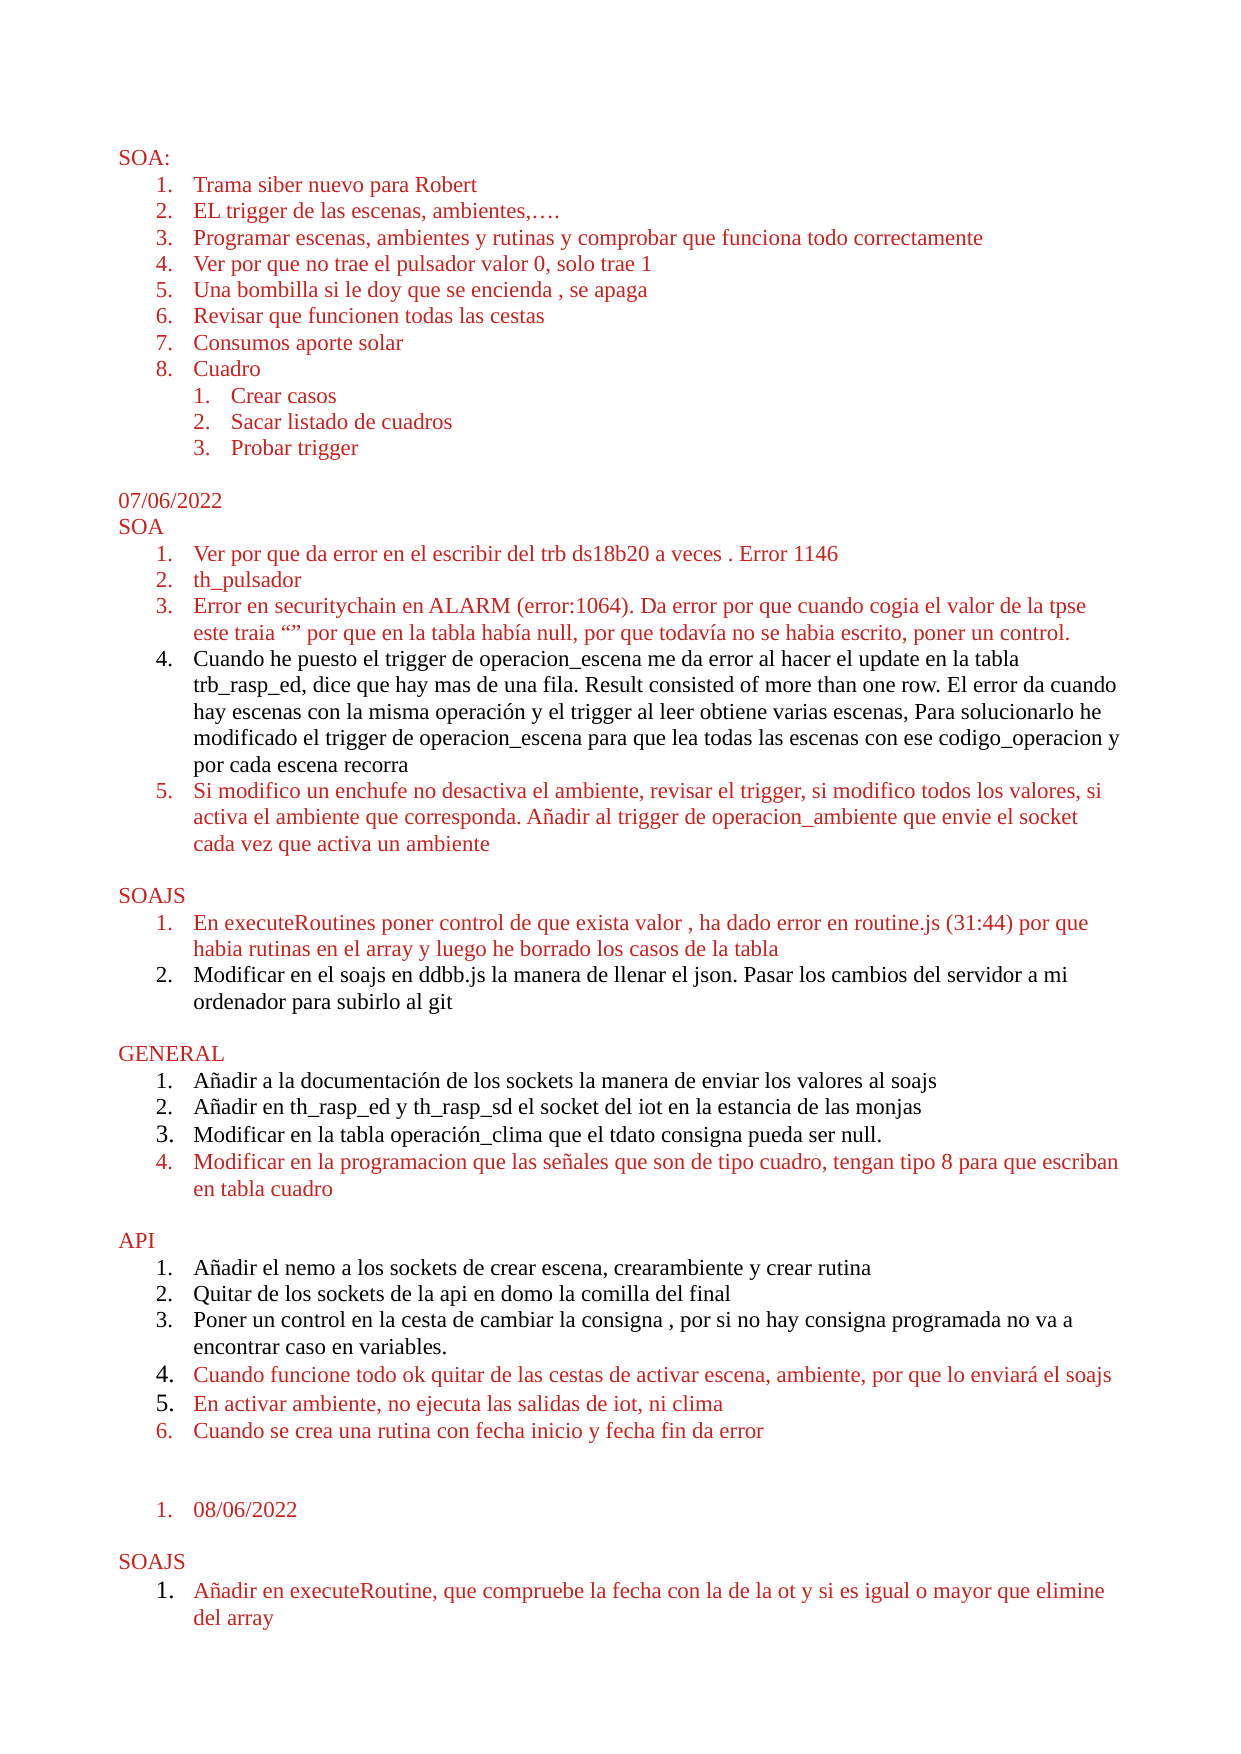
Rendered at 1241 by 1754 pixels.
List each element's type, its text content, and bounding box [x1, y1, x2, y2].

list Error en securitychain en ALARM (error:1064). Da error por que cuando cogia el valor de la tpse este traia “” por que en la tabla había null, por que todavía no se habia escrito, poner un control. [156, 592, 1122, 645]
text SOA: [118, 144, 1122, 171]
list Quitar de los sockets de la api en domo la comilla del final [156, 1280, 1122, 1306]
list Una bombilla si le doy que se encienda , se apaga [156, 276, 1122, 303]
list Sacar listado de cuadros [193, 408, 1122, 434]
list Cuadro [156, 355, 1122, 382]
list Cuando he puesto el trigger de operacion_escena me da error al hacer el update en la tabla trb_rasp_ed, dice que hay mas de una fila. Result consisted of more than one row. El error da cuando hay escenas con la misma operación y el trigger al leer obtiene varias escenas, Para solucionarlo he modificado el trigger de operacion_escena para que lea todas las escenas con ese codigo_operacion y por cada escena recorra [156, 645, 1122, 777]
list Cuando funcione todo ok quitar de las cestas de activar escena, ambiente, por que lo enviará el soajs [156, 1359, 1122, 1388]
list En executeRoutines poner control de que exista valor , ha dado error en routine.js (31:44) por que habia rutinas en el array y luego he borrado los casos de la tabla [156, 909, 1122, 961]
list Consumos aporte solar [156, 329, 1122, 355]
text SOAJS [118, 882, 1122, 909]
text GENERAL [118, 1041, 1122, 1067]
list Añadir en executeRoutine, que compruebe la fecha con la de la ot y si es igual o mayor que elimine del array [156, 1575, 1122, 1630]
list Cuando se crea una rutina con fecha inicio y fecha fin da error [156, 1417, 1122, 1443]
list Modificar en el soajs en ddbb.js la manera de llenar el json. Pasar los cambios del servidor a mi ordenador para subirlo al git [156, 961, 1122, 1014]
list Crear casos [193, 382, 1122, 408]
list Programar escenas, ambientes y rutinas y comprobar que funciona todo correctamente [156, 223, 1122, 250]
list Modificar en la programacion que las señales que son de tipo cuadro, tengan tipo 8 para que escriban en tabla cuadro [156, 1148, 1122, 1201]
text API [118, 1227, 1122, 1254]
text 07/06/2022 [118, 487, 1122, 513]
list Ver por que no trae el pulsador valor 0, solo trae 1 [156, 250, 1122, 276]
list Si modifico un enchufe no desactiva el ambiente, revisar el trigger, si modifico todos los valores, si activa el ambiente que corresponda. Añadir al trigger de operacion_ambiente que envie el socket cada vez que activa un ambiente [156, 777, 1122, 856]
list Probar trigger [193, 434, 1122, 461]
list Añadir el nemo a los sockets de crear escena, crearambiente y crear rutina [156, 1254, 1122, 1280]
text SOA [118, 513, 1122, 540]
list Ver por que da error en el escribir del trb ds18b20 a veces . Error 1146 [156, 540, 1122, 566]
list EL trigger de las escenas, ambientes,…. [156, 197, 1122, 223]
list Revisar que funcionen todas las cestas [156, 303, 1122, 329]
list Modificar en la tabla operación_clima que el tdato consigna pueda ser null. [156, 1119, 1122, 1148]
list 08/06/2022 [156, 1496, 1122, 1522]
text SOAJS [118, 1548, 1122, 1575]
list En activar ambiente, no ejecuta las salidas de iot, ni clima [156, 1388, 1122, 1417]
list Poner un control en la cesta de cambiar la consigna , por si no hay consigna programada no va a encontrar caso en variables. [156, 1306, 1122, 1359]
list th_pulsador [156, 566, 1122, 592]
list Añadir a la documentación de los sockets la manera de enviar los valores al soajs [156, 1067, 1122, 1093]
list Trama siber nuevo para Robert [156, 171, 1122, 197]
list Añadir en th_rasp_ed y th_rasp_sd el socket del iot en la estancia de las monjas [156, 1093, 1122, 1119]
